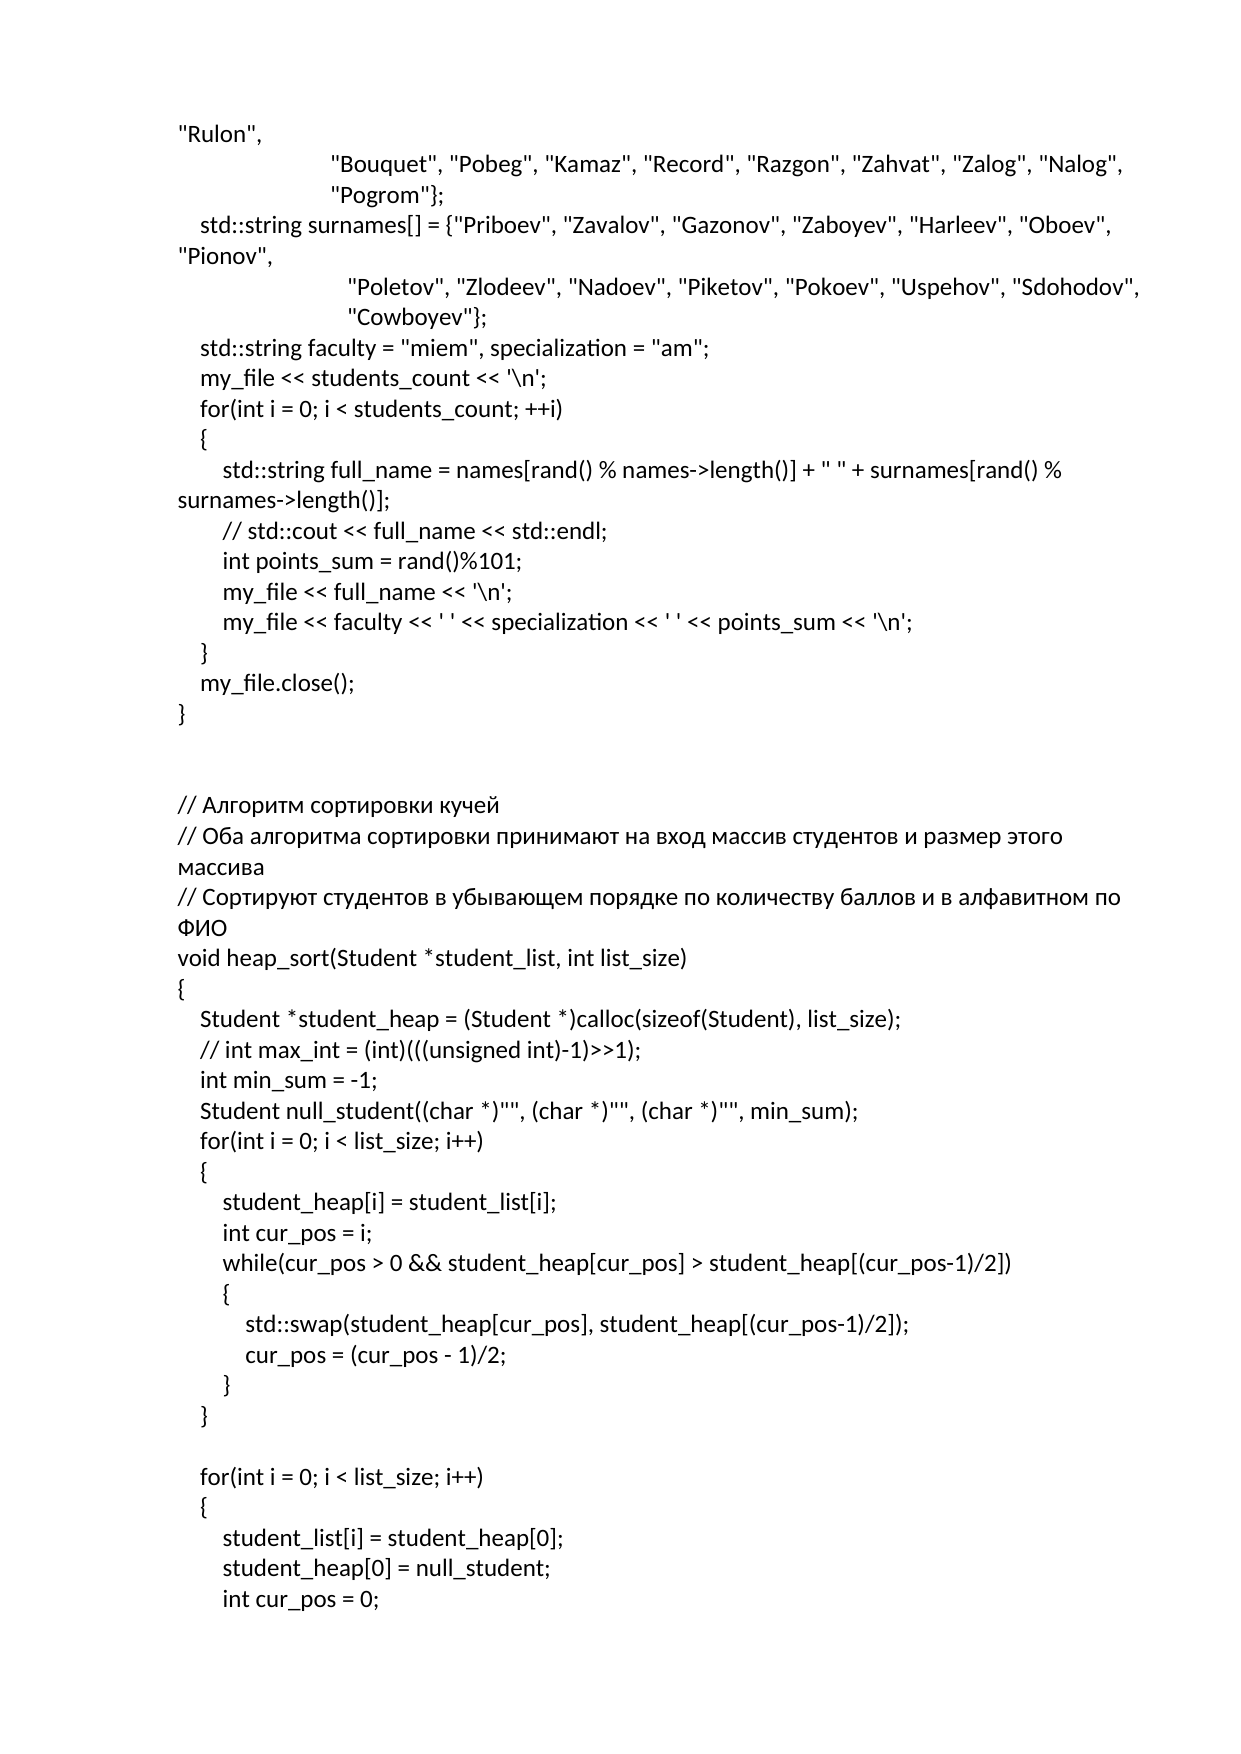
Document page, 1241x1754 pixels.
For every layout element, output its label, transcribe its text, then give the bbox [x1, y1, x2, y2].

text void heap_sort(Student *student_list, int list_size) [177, 942, 1152, 973]
text std::swap(student_heap[cur_pos], student_heap[(cur_pos-1)/2]); [177, 1308, 1152, 1339]
text std::string full_name = names[rand() % names->length()] + " " + surnames[rand() % surnames->length()]; [177, 454, 1152, 515]
text } [177, 1400, 1152, 1431]
text my_file << full_name << '\n'; [177, 576, 1152, 606]
text for(int i = 0; i < list_size; i++) [177, 1125, 1152, 1156]
text { [177, 1156, 1152, 1186]
text // Алгоритм сортировки кучей [177, 789, 1152, 820]
text for(int i = 0; i < students_count; ++i) [177, 393, 1152, 423]
text my_file.close(); [177, 667, 1152, 698]
text student_heap[i] = student_list[i]; [177, 1186, 1152, 1217]
text "Bouquet", "Pobeg", "Kamaz", "Record", "Razgon", "Zahvat", "Zalog", "Nalog", [177, 149, 1152, 179]
text Student *student_heap = (Student *)calloc(sizeof(Student), list_size); [177, 1003, 1152, 1034]
text { [177, 1278, 1152, 1308]
text my_file << students_count << '\n'; [177, 362, 1152, 393]
text Student null_student((char *)"", (char *)"", (char *)"", min_sum); [177, 1095, 1152, 1125]
text cur_pos = (cur_pos - 1)/2; [177, 1339, 1152, 1369]
text "Cowboyev"}; [177, 301, 1152, 332]
text } [177, 1369, 1152, 1400]
text "Rulon", [177, 118, 1152, 149]
text // int max_int = (int)(((unsigned int)-1)>>1); [177, 1034, 1152, 1064]
text int points_sum = rand()%101; [177, 545, 1152, 576]
text // Оба алгоритма сортировки принимают на вход массив студентов и размер этого массива [177, 820, 1152, 881]
text } [177, 637, 1152, 667]
text } [177, 698, 1152, 728]
text while(cur_pos > 0 && student_heap[cur_pos] > student_heap[(cur_pos-1)/2]) [177, 1247, 1152, 1278]
text int cur_pos = i; [177, 1217, 1152, 1247]
text std::string surnames[] = {"Priboev", "Zavalov", "Gazonov", "Zaboyev", "Harleev", "Oboev", "Pionov", [177, 210, 1152, 271]
text { [177, 423, 1152, 454]
text my_file << faculty << ' ' << specialization << ' ' << points_sum << '\n'; [177, 606, 1152, 637]
text int min_sum = -1; [177, 1064, 1152, 1095]
text { [177, 1492, 1152, 1522]
text student_heap[0] = null_student; [177, 1553, 1152, 1583]
text for(int i = 0; i < list_size; i++) [177, 1461, 1152, 1492]
text { [177, 973, 1152, 1003]
text "Poletov", "Zlodeev", "Nadoev", "Piketov", "Pokoev", "Uspehov", "Sdohodov", [177, 271, 1152, 301]
text "Pogrom"}; [177, 179, 1152, 210]
text int cur_pos = 0; [177, 1583, 1152, 1614]
text student_list[i] = student_heap[0]; [177, 1522, 1152, 1553]
text // std::cout << full_name << std::endl; [177, 515, 1152, 545]
text std::string faculty = "miem", specialization = "am"; [177, 332, 1152, 362]
text // Сортируют студентов в убывающем порядке по количеству баллов и в алфавитном по ФИО [177, 881, 1152, 942]
